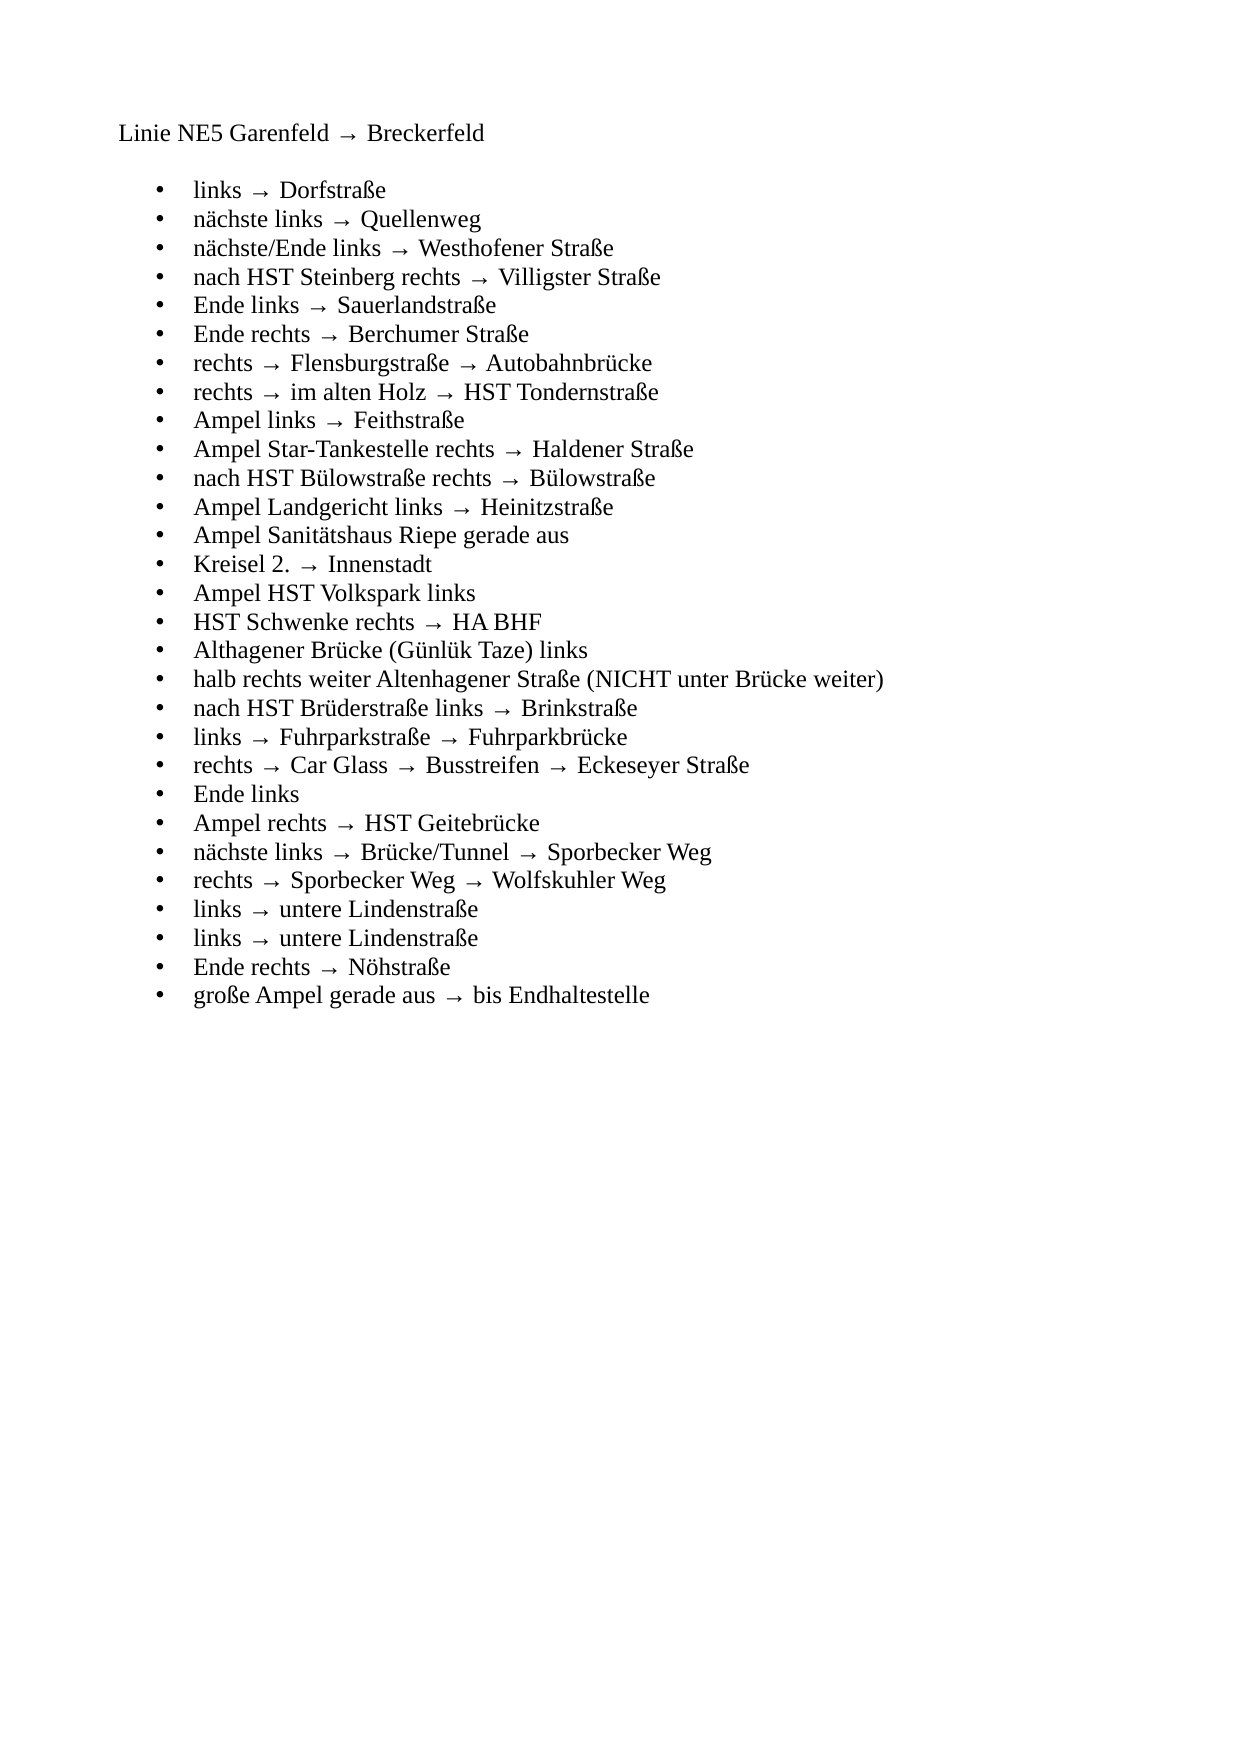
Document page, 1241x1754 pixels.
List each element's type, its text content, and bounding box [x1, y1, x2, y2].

list nach HST Bülowstraße rechts → Bülowstraße [156, 463, 1122, 492]
list nächste links → Quellenweg [156, 204, 1122, 233]
list nach HST Brüderstraße links → Brinkstraße [156, 693, 1122, 722]
list links → untere Lindenstraße [156, 894, 1122, 923]
list Kreisel 2. → Innenstadt [156, 549, 1122, 578]
list nächste links → Brücke/Tunnel → Sporbecker Weg [156, 837, 1122, 866]
list Althagener Brücke (Günlük Taze) links [156, 636, 1122, 664]
list Ampel HST Volkspark links [156, 578, 1122, 607]
text Linie NE5 Garenfeld → Breckerfeld [118, 118, 1122, 147]
list links → untere Lindenstraße [156, 923, 1122, 952]
list Ampel rechts → HST Geitebrücke [156, 808, 1122, 837]
list nach HST Steinberg rechts → Villigster Straße [156, 262, 1122, 291]
list links → Fuhrparkstraße → Fuhrparkbrücke [156, 722, 1122, 751]
list halb rechts weiter Altenhagener Straße (NICHT unter Brücke weiter) [156, 664, 1122, 693]
list Ampel Sanitätshaus Riepe gerade aus [156, 521, 1122, 549]
list HST Schwenke rechts → HA BHF [156, 607, 1122, 636]
list Ampel links → Feithstraße [156, 406, 1122, 434]
list Ende rechts → Berchumer Straße [156, 319, 1122, 348]
list links → Dorfstraße [156, 176, 1122, 204]
list rechts → Car Glass → Busstreifen → Eckeseyer Straße [156, 751, 1122, 779]
list Ende links → Sauerlandstraße [156, 291, 1122, 319]
list rechts → Sporbecker Weg → Wolfskuhler Weg [156, 866, 1122, 894]
list Ampel Landgericht links → Heinitzstraße [156, 492, 1122, 521]
list Ende rechts → Nöhstraße [156, 952, 1122, 981]
list rechts → Flensburgstraße → Autobahnbrücke [156, 348, 1122, 377]
list Ende links [156, 779, 1122, 808]
list Ampel Star-Tankestelle rechts → Haldener Straße [156, 434, 1122, 463]
list nächste/Ende links → Westhofener Straße [156, 233, 1122, 262]
list große Ampel gerade aus → bis Endhaltestelle [156, 981, 1122, 1009]
list rechts → im alten Holz → HST Tondernstraße [156, 377, 1122, 406]
